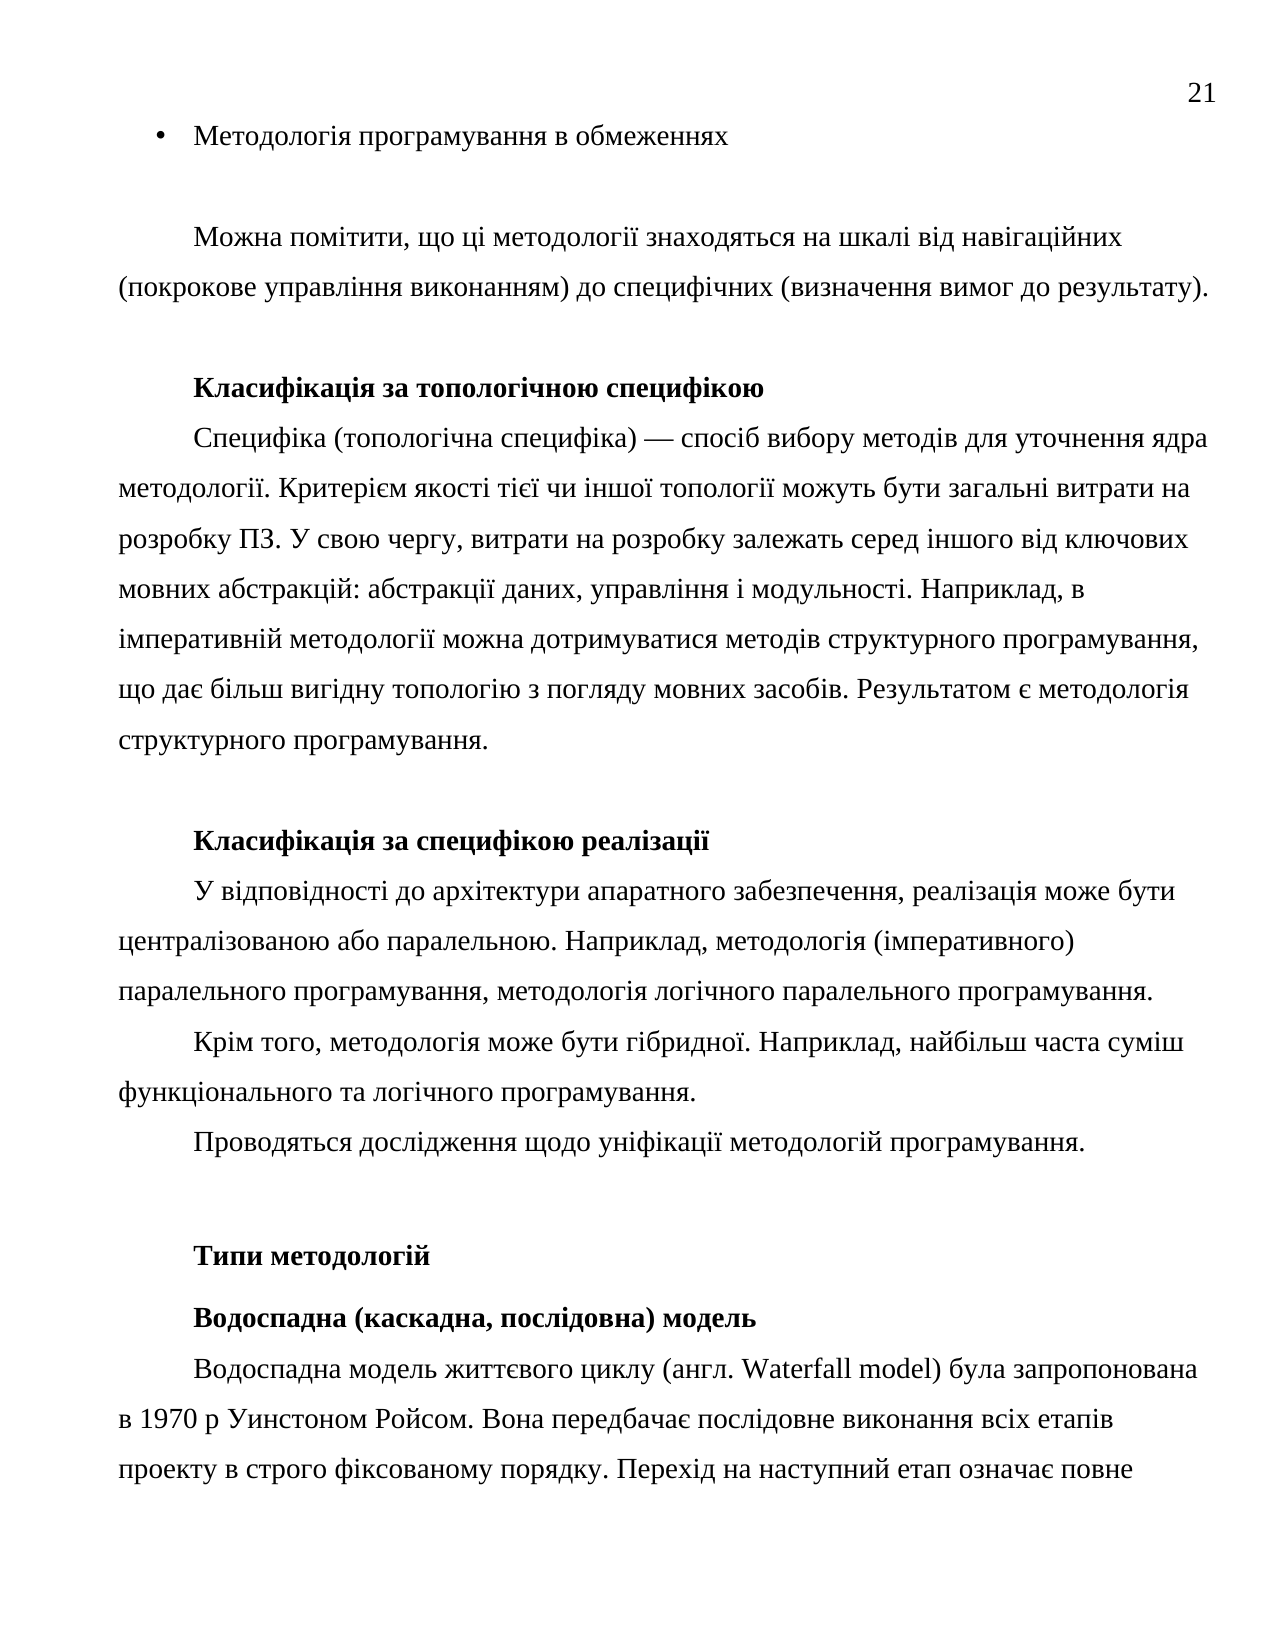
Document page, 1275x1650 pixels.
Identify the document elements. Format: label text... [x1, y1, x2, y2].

text Крім того, методологія може бути гібридної. Наприклад, найбільш часта суміш функціонального та логічного програмування. [118, 1024, 1217, 1108]
list Методологія програмування в обмеженнях [156, 118, 1217, 152]
text Водоспадна (каскадна, послідовна) модель [118, 1300, 1217, 1334]
text Можна помітити, що ці методології знаходяться на шкалі від навігаційних (покрокове управління виконанням) до специфічних (визначення вимог до результату). [118, 219, 1217, 303]
text Проводяться дослідження щодо уніфікації методологій програмування. [118, 1124, 1217, 1158]
text У відповідності до архітектури апаратного забезпечення, реалізація може бути централізованою або паралельною. Наприклад, методологія (імперативного) паралельного програмування, методологія логічного паралельного програмування. [118, 873, 1217, 1007]
text Специфіка (топологічна специфіка) — спосіб вибору методів для уточнення ядра методології. Критерієм якості тієї чи іншої топології можуть бути загальні витрати на розробку ПЗ. У свою чергу, витрати на розробку залежать серед іншого від ключових мовних абстракцій: абстракції даних, управління і модульності. Наприклад, в імперативній методології можна дотримуватися методів структурного програмування, що дає більш вигідну топологію з погляду мовних засобів. Результатом є методологія структурного програмування. [118, 420, 1217, 756]
subtitle Типи методологій [118, 1238, 1217, 1271]
text Класифікація за топологічною специфікою [118, 370, 1217, 403]
text Класифікація за специфікою реалізації [118, 823, 1217, 856]
text Водоспадна модель життєвого циклу (англ. Waterfall model) була запропонована в 1970 р Уинстоном Ройсом. Вона передбачає послідовне виконання всіх етапів проекту в строго фіксованому порядку. Перехід на наступний етап означає повне [118, 1351, 1217, 1485]
